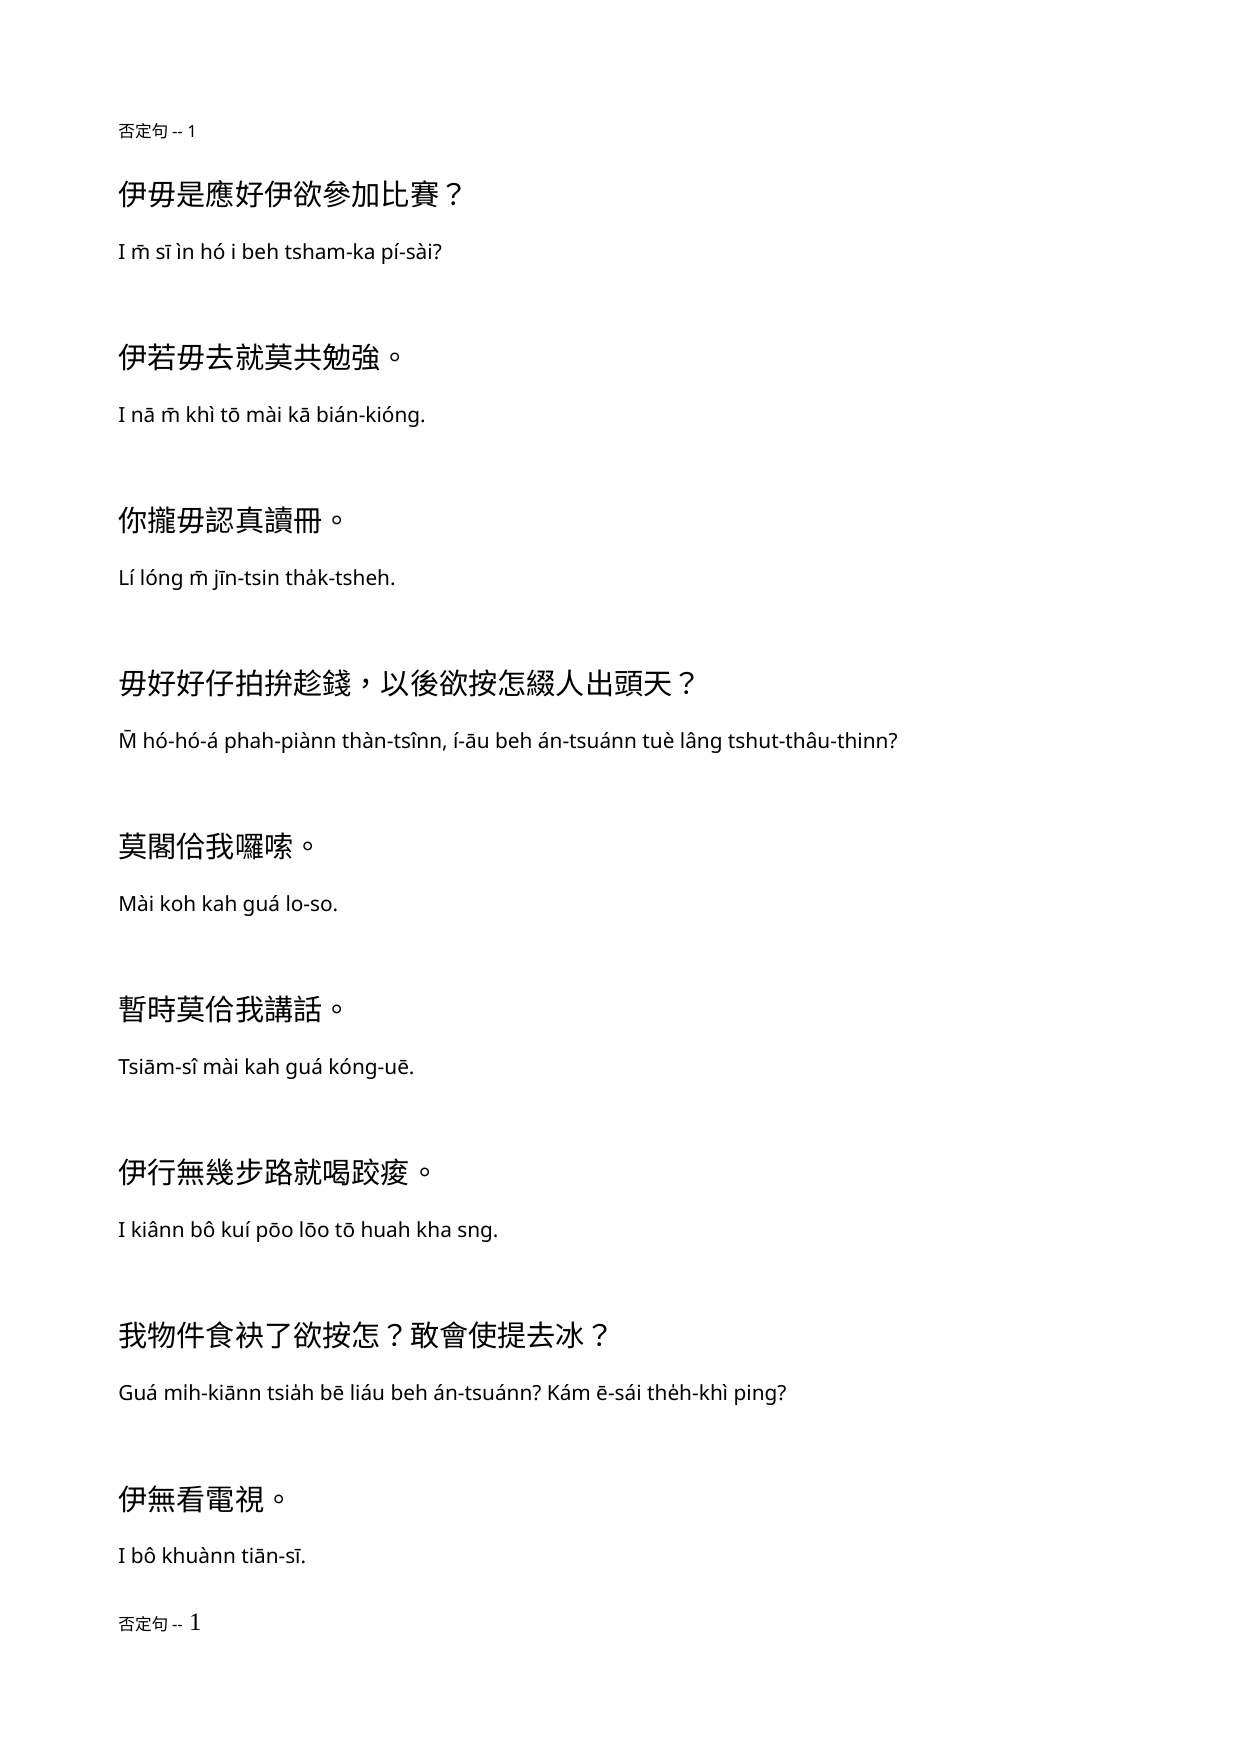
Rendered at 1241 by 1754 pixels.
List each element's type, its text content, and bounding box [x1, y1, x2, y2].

text 你攏毋認真讀冊。 [118, 498, 1122, 540]
text 我物件食袂了欲按怎？敢會使提去冰？ [118, 1313, 1122, 1355]
text 伊毋是應好伊欲參加比賽？ [118, 172, 1122, 214]
text 伊行無幾步路就喝跤痠。 [118, 1150, 1122, 1192]
text 伊若毋去就莫共勉強。 [118, 335, 1122, 377]
text Lí lóng m̄ jīn-tsin tha̍k-tsheh. [118, 563, 1122, 592]
text 毋好好仔拍拚趁錢，以後欲按怎綴人出頭天？ [118, 661, 1122, 703]
text I bô khuànn tiān-sī. [118, 1541, 1122, 1570]
text I kiânn bô kuí pōo lōo tō huah kha sng. [118, 1215, 1122, 1244]
text M̄ hó-hó-á phah-piànn thàn-tsînn, í-āu beh án-tsuánn tuè lâng tshut-thâu-thinn? [118, 726, 1122, 755]
text Tsiām-sî mài kah guá kóng-uē. [118, 1052, 1122, 1081]
text 伊無看電視。 [118, 1476, 1122, 1518]
text 莫閣佮我囉嗦。 [118, 824, 1122, 866]
text Mài koh kah guá lo-so. [118, 889, 1122, 918]
text Guá mi̍h-kiānn tsia̍h bē liáu beh án-tsuánn? Kám ē-sái the̍h-khì ping? [118, 1378, 1122, 1407]
text I nā m̄ khì tō mài kā bián-kióng. [118, 400, 1122, 429]
text I m̄ sī ìn hó i beh tsham-ka pí-sài? [118, 237, 1122, 266]
text 暫時莫佮我講話。 [118, 987, 1122, 1029]
